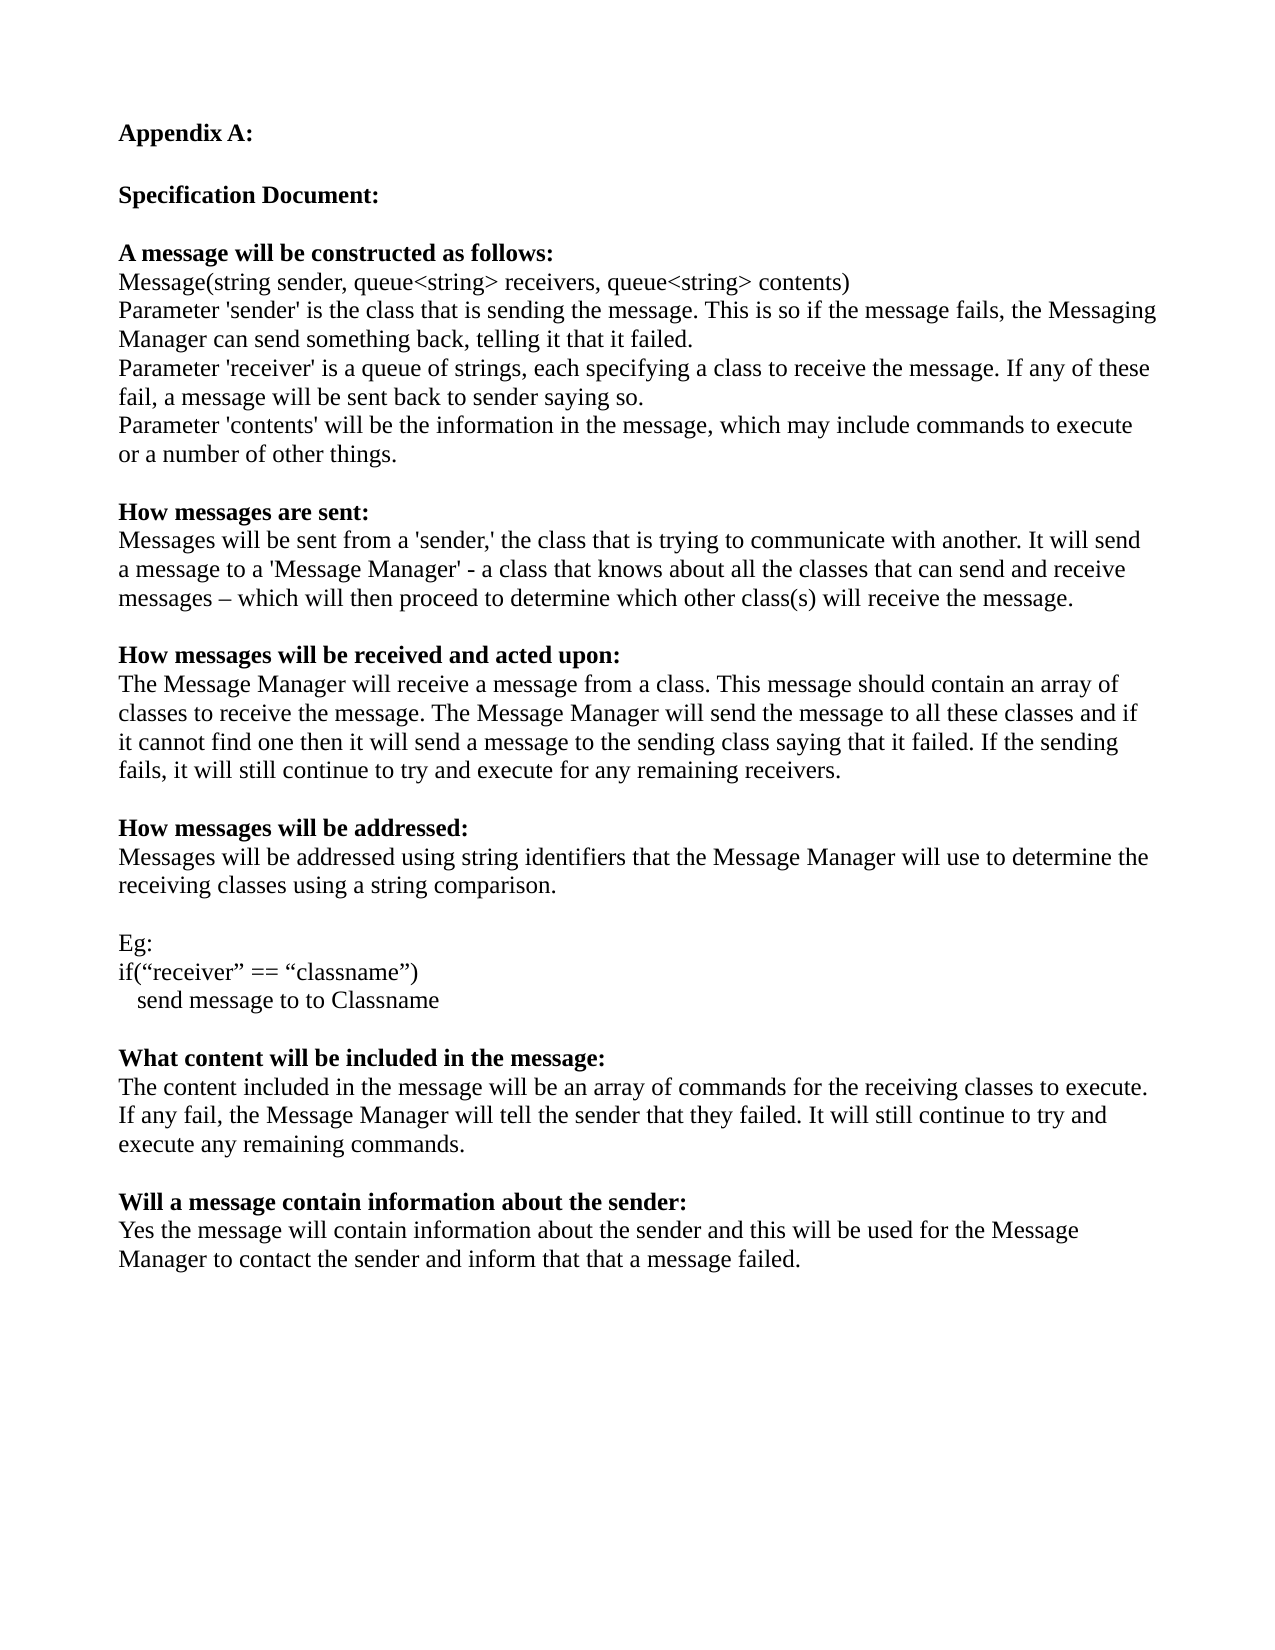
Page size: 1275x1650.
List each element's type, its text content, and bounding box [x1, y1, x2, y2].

text Message(string sender, queue<string> receivers, queue<string> contents) [118, 267, 1157, 295]
text Specification Document: [118, 180, 1157, 209]
text How messages will be received and acted upon: [118, 640, 1157, 669]
text What content will be included in the message: [118, 1043, 1157, 1072]
text A message will be constructed as follows: [118, 238, 1157, 267]
text send message to to Classname [118, 985, 1157, 1014]
text The content included in the message will be an array of commands for the receiving classes to execute. If any fail, the Message Manager will tell the sender that they failed. It will still continue to try and execute any remaining commands. [118, 1072, 1157, 1158]
text Eg: [118, 928, 1157, 957]
text Messages will be sent from a 'sender,' the class that is trying to communicate with another. It will send a message to a 'Message Manager' - a class that knows about all the classes that can send and receive messages – which will then proceed to determine which other class(s) will receive the message. [118, 525, 1157, 612]
text Parameter 'sender' is the class that is sending the message. This is so if the message fails, the Messaging Manager can send something back, telling it that it failed. [118, 295, 1157, 353]
text Will a message contain information about the sender: Yes the message will contain information about the sender and this will be used for the Message Manager to contact the sender and inform that that a message failed. [118, 1187, 1157, 1273]
text Parameter 'contents' will be the information in the message, which may include commands to execute or a number of other things. [118, 410, 1157, 468]
text How messages will be addressed: [118, 813, 1157, 842]
text Messages will be addressed using string identifiers that the Message Manager will use to determine the receiving classes using a string comparison. [118, 842, 1157, 899]
text Parameter 'receiver' is a queue of strings, each specifying a class to receive the message. If any of these fail, a message will be sent back to sender saying so. [118, 353, 1157, 410]
text Appendix A: [118, 118, 1157, 147]
text if(“receiver” == “classname”) [118, 957, 1157, 985]
text How messages are sent: [118, 497, 1157, 525]
text The Message Manager will receive a message from a class. This message should contain an array of classes to receive the message. The Message Manager will send the message to all these classes and if it cannot find one then it will send a message to the sending class saying that it failed. If the sending fails, it will still continue to try and execute for any remaining receivers. [118, 669, 1157, 784]
